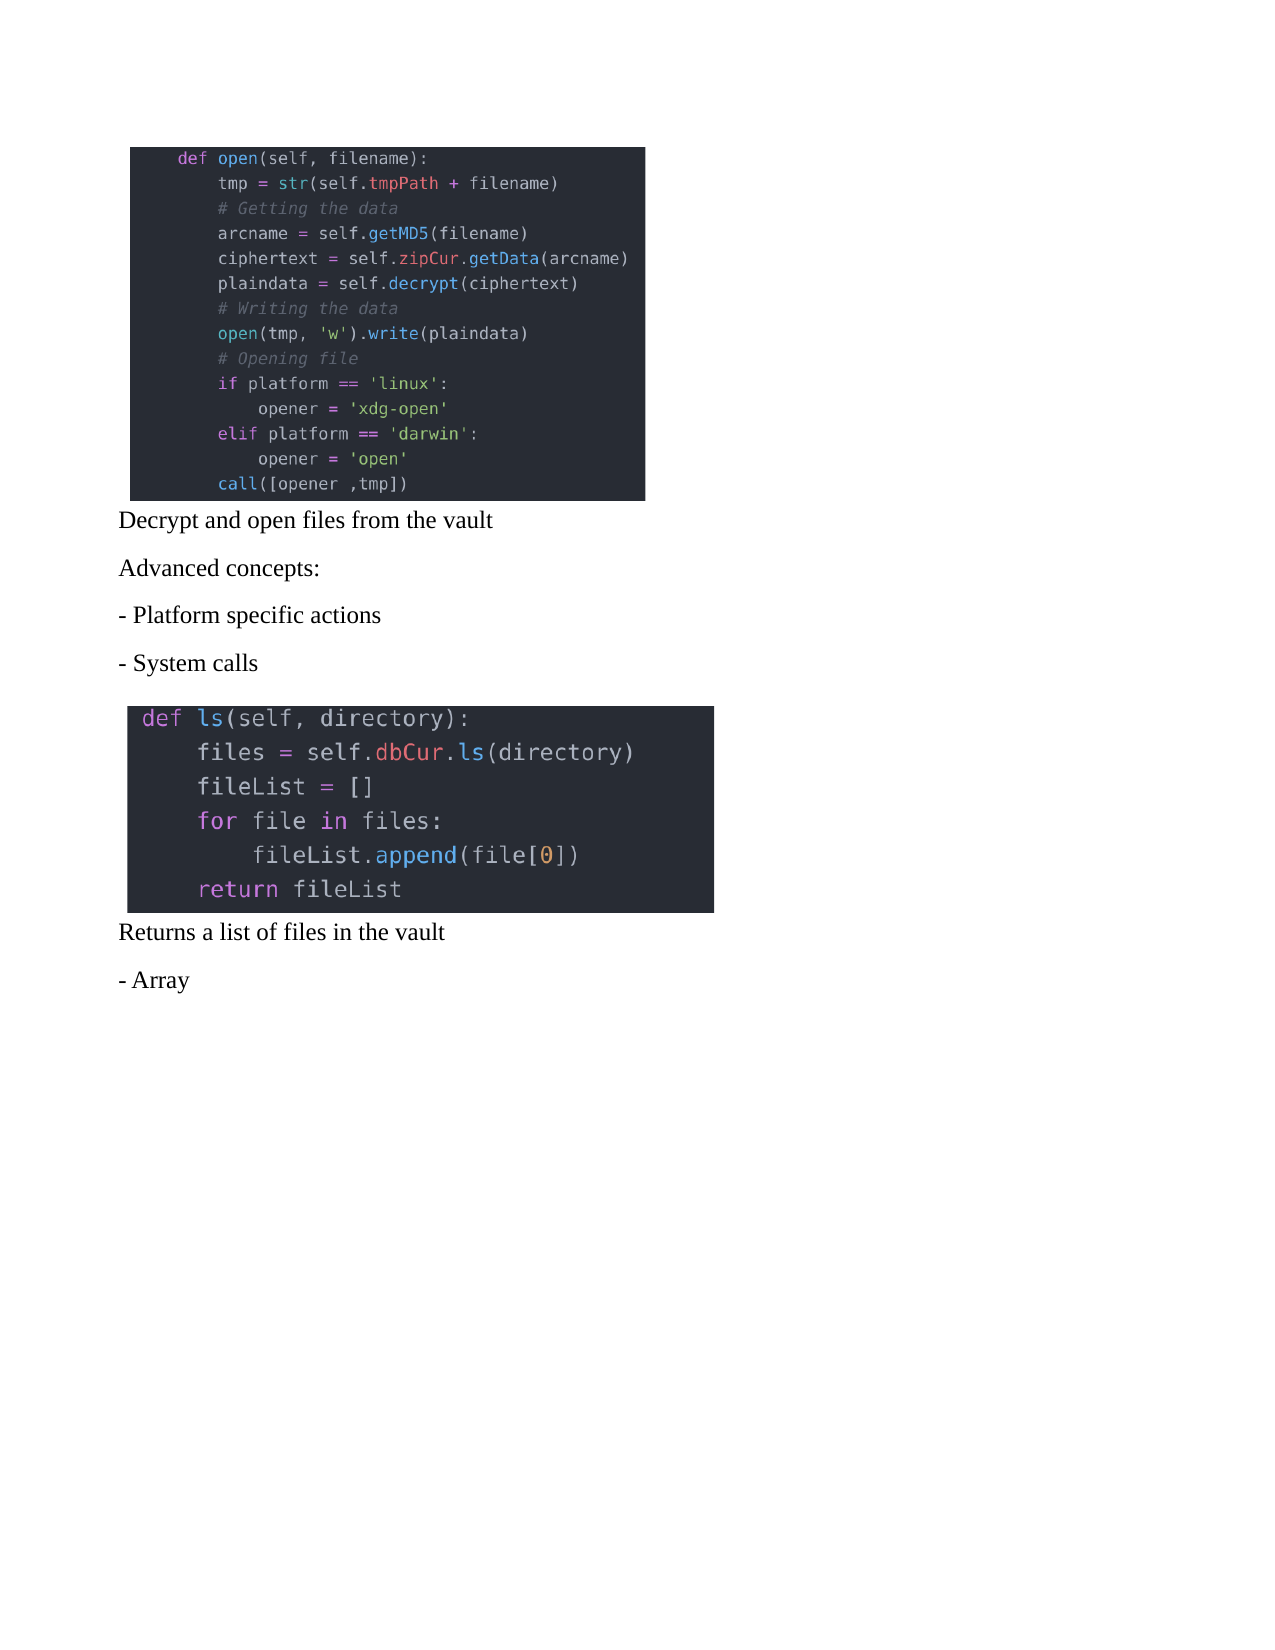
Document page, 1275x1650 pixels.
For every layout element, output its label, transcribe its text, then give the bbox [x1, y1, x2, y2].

text Advanced concepts: [118, 553, 1157, 582]
text - System calls [118, 648, 1157, 677]
text - Platform specific actions [118, 600, 1157, 629]
picture [127, 706, 715, 913]
text Decrypt and open files from the vault [118, 166, 1157, 534]
text Returns a list of files in the vault [118, 696, 1157, 946]
text - Array [118, 965, 1157, 993]
picture [130, 147, 646, 501]
